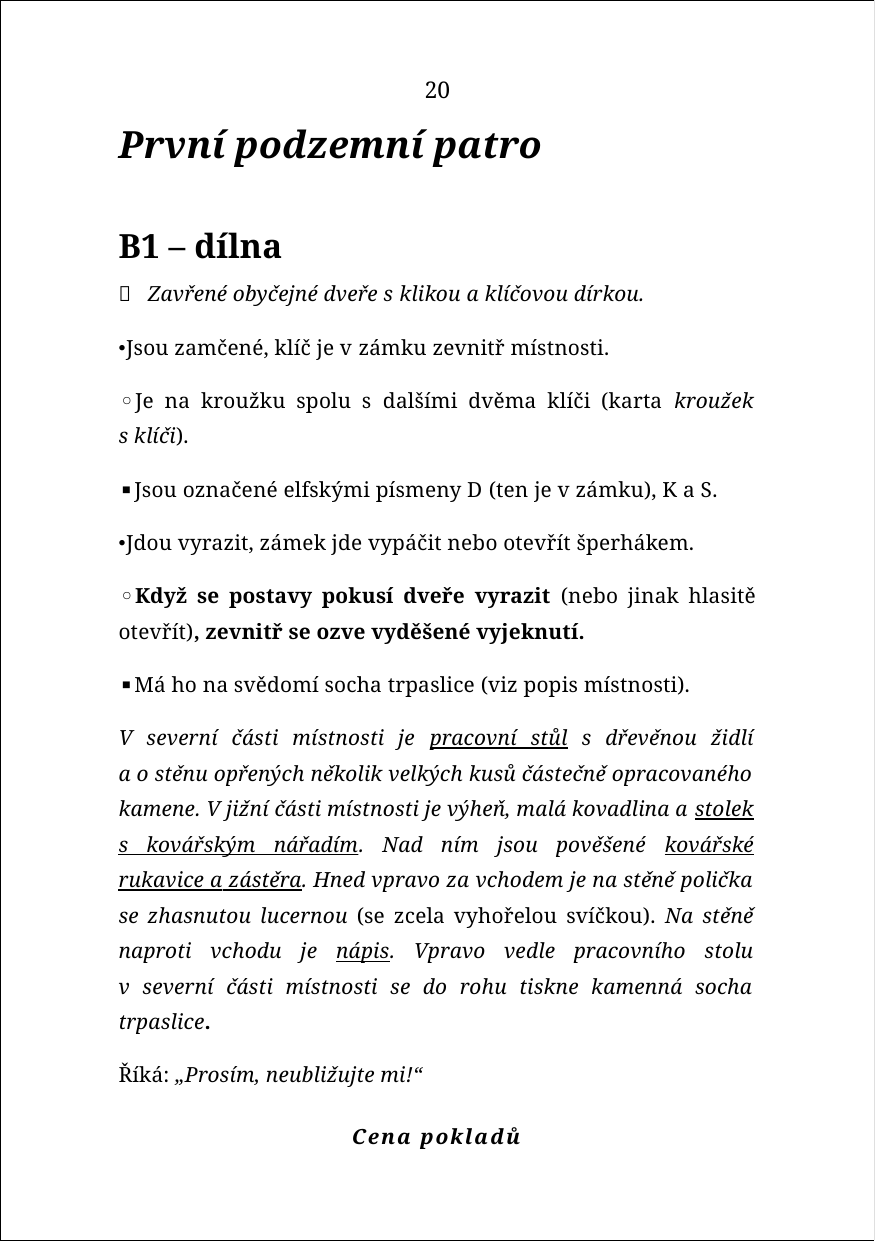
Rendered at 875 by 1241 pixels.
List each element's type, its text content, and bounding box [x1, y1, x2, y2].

text 🚪 Zavřené obyčejné dveře s⁠ klikou a⁠ klíčovou dírkou. [118, 279, 756, 308]
list Je na kroužku spolu s⁠ dalšími dvěma klíči (karta kroužek s⁠ klíči). [118, 386, 756, 450]
list Jdou vyrazit, zámek jde vypáčit nebo otevřít šperhákem. [118, 528, 756, 556]
list Jsou zamčené, klíč je v⁠ zámku zevnitř místnosti. [118, 333, 756, 361]
text Říká: „Prosím, neubližujte mi!“ [118, 1061, 756, 1089]
text V⁠ severní části místnosti je pracovní stůl s⁠ dřevěnou židlí a⁠ o⁠ stěnu opřených několik velkých kusů částečně opracovaného kamene. V⁠ jižní části místnosti je výheň, malá kovadlina a⁠ stolek s⁠ kovářským nářadím. Nad ním jsou pověšené kovářské rukavice a⁠ zástěra. Hned vpravo za vchodem je na stěně polička se zhasnutou⁠ lucernou (se zcela vyhořelou svíčkou). Na stěně naproti vchodu je nápis. Vpravo vedle pracovního stolu v⁠ severní části místnosti se do rohu tiskne kamenná socha trpaslice. [118, 723, 756, 1036]
list Když se postavy pokusí dveře vyrazit (nebo jinak hlasitě otevřít), zevnitř se ozve vyděšené vyjeknutí. [118, 581, 756, 645]
list Jsou označené elfskými písmeny D (ten je v⁠ zámku), K⁠ a⁠ S. [118, 475, 756, 503]
subtitle B1 – dílna [118, 222, 756, 268]
subtitle První podzemní patro [118, 118, 756, 169]
list Má ho na svědomí socha trpaslice (viz popis místnosti). [118, 670, 756, 698]
